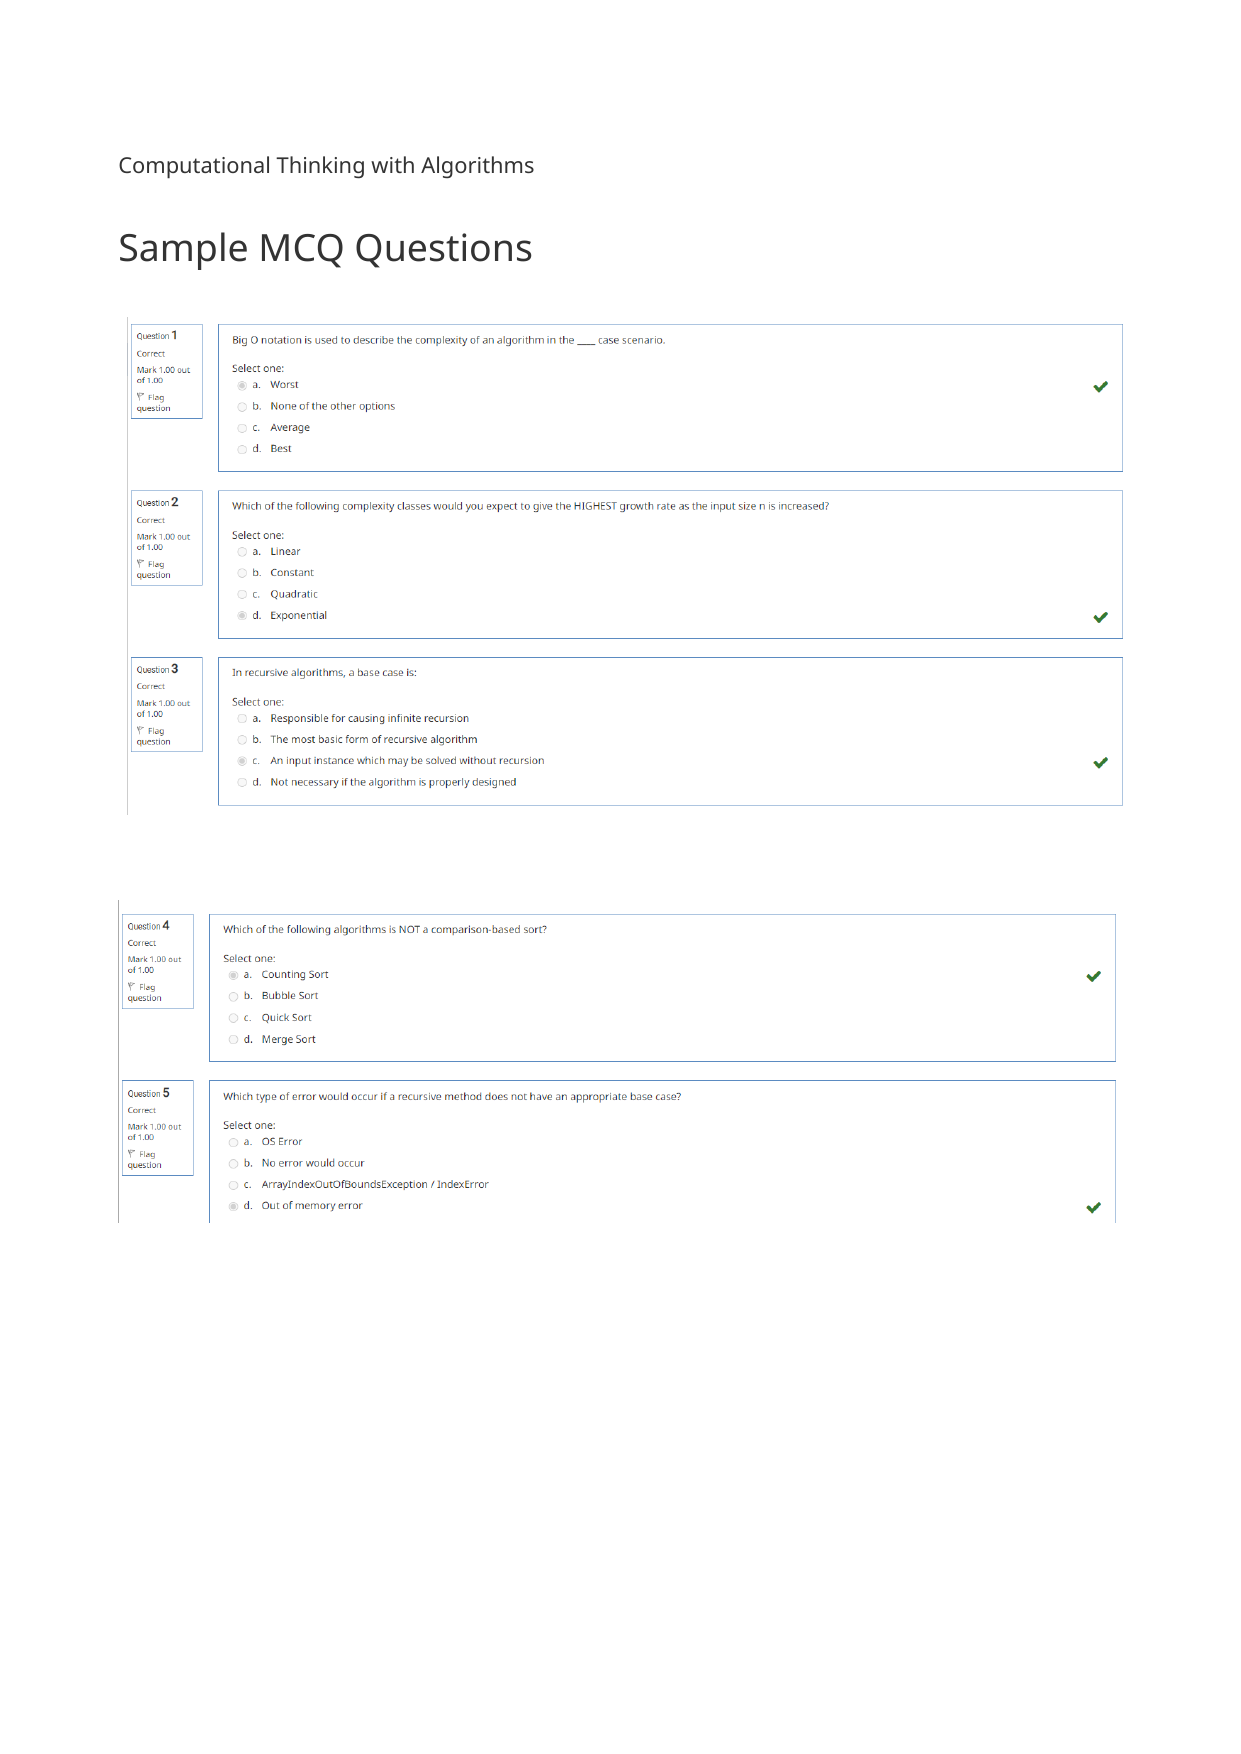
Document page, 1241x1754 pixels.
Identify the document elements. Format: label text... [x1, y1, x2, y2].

picture [127, 317, 1132, 815]
text Computational Thinking with Algorithms [118, 147, 1122, 181]
picture [118, 900, 1123, 1223]
subtitle Sample MCQ Questions [118, 221, 1122, 272]
